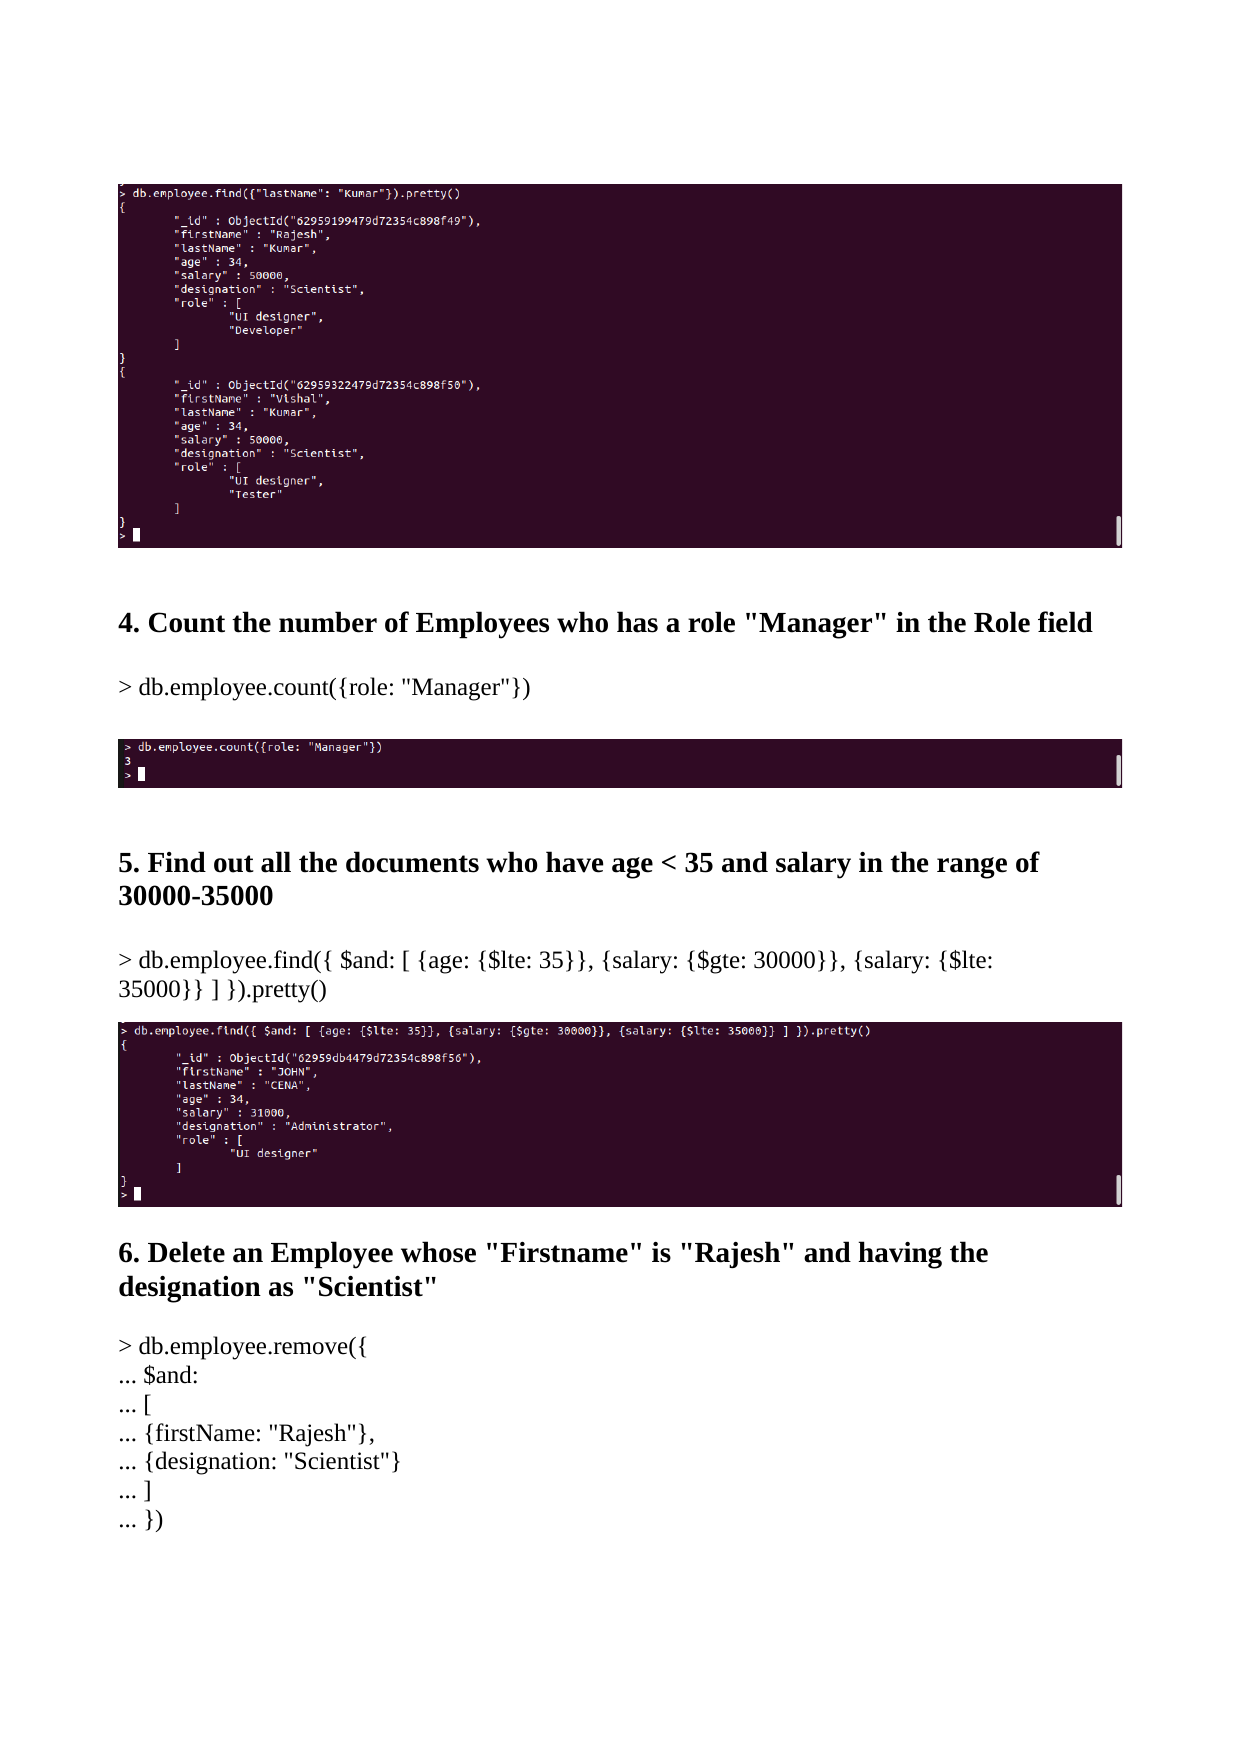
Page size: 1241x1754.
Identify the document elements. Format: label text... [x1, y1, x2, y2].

picture [118, 739, 1123, 788]
picture [118, 184, 1123, 548]
text ... }) [118, 1504, 1122, 1533]
text ... {firstName: "Rajesh"}, [118, 1418, 1122, 1446]
text ... {designation: "Scientist"} [118, 1446, 1122, 1475]
text > db.employee.count({role: "Manager"}) [118, 672, 1122, 701]
text 4. Count the number of Employees who has a role "Manager" in the Role field [118, 605, 1122, 639]
picture [118, 1022, 1123, 1207]
text 6. Delete an Employee whose "Firstname" is "Rajesh" and having the designation as "Scientist" [118, 1236, 1122, 1303]
text ... $and: [118, 1360, 1122, 1389]
text 5. Find out all the documents who have age < 35 and salary in the range of 30000-35000 [118, 845, 1122, 912]
text > db.employee.find({ $and: [ {age: {$lte: 35}}, {salary: {$gte: 30000}}, {salary: {$lte: 35000}} ] }).pretty() [118, 945, 1122, 1003]
text ... ] [118, 1475, 1122, 1504]
text > db.employee.remove({ [118, 1331, 1122, 1360]
text ... [ [118, 1389, 1122, 1418]
